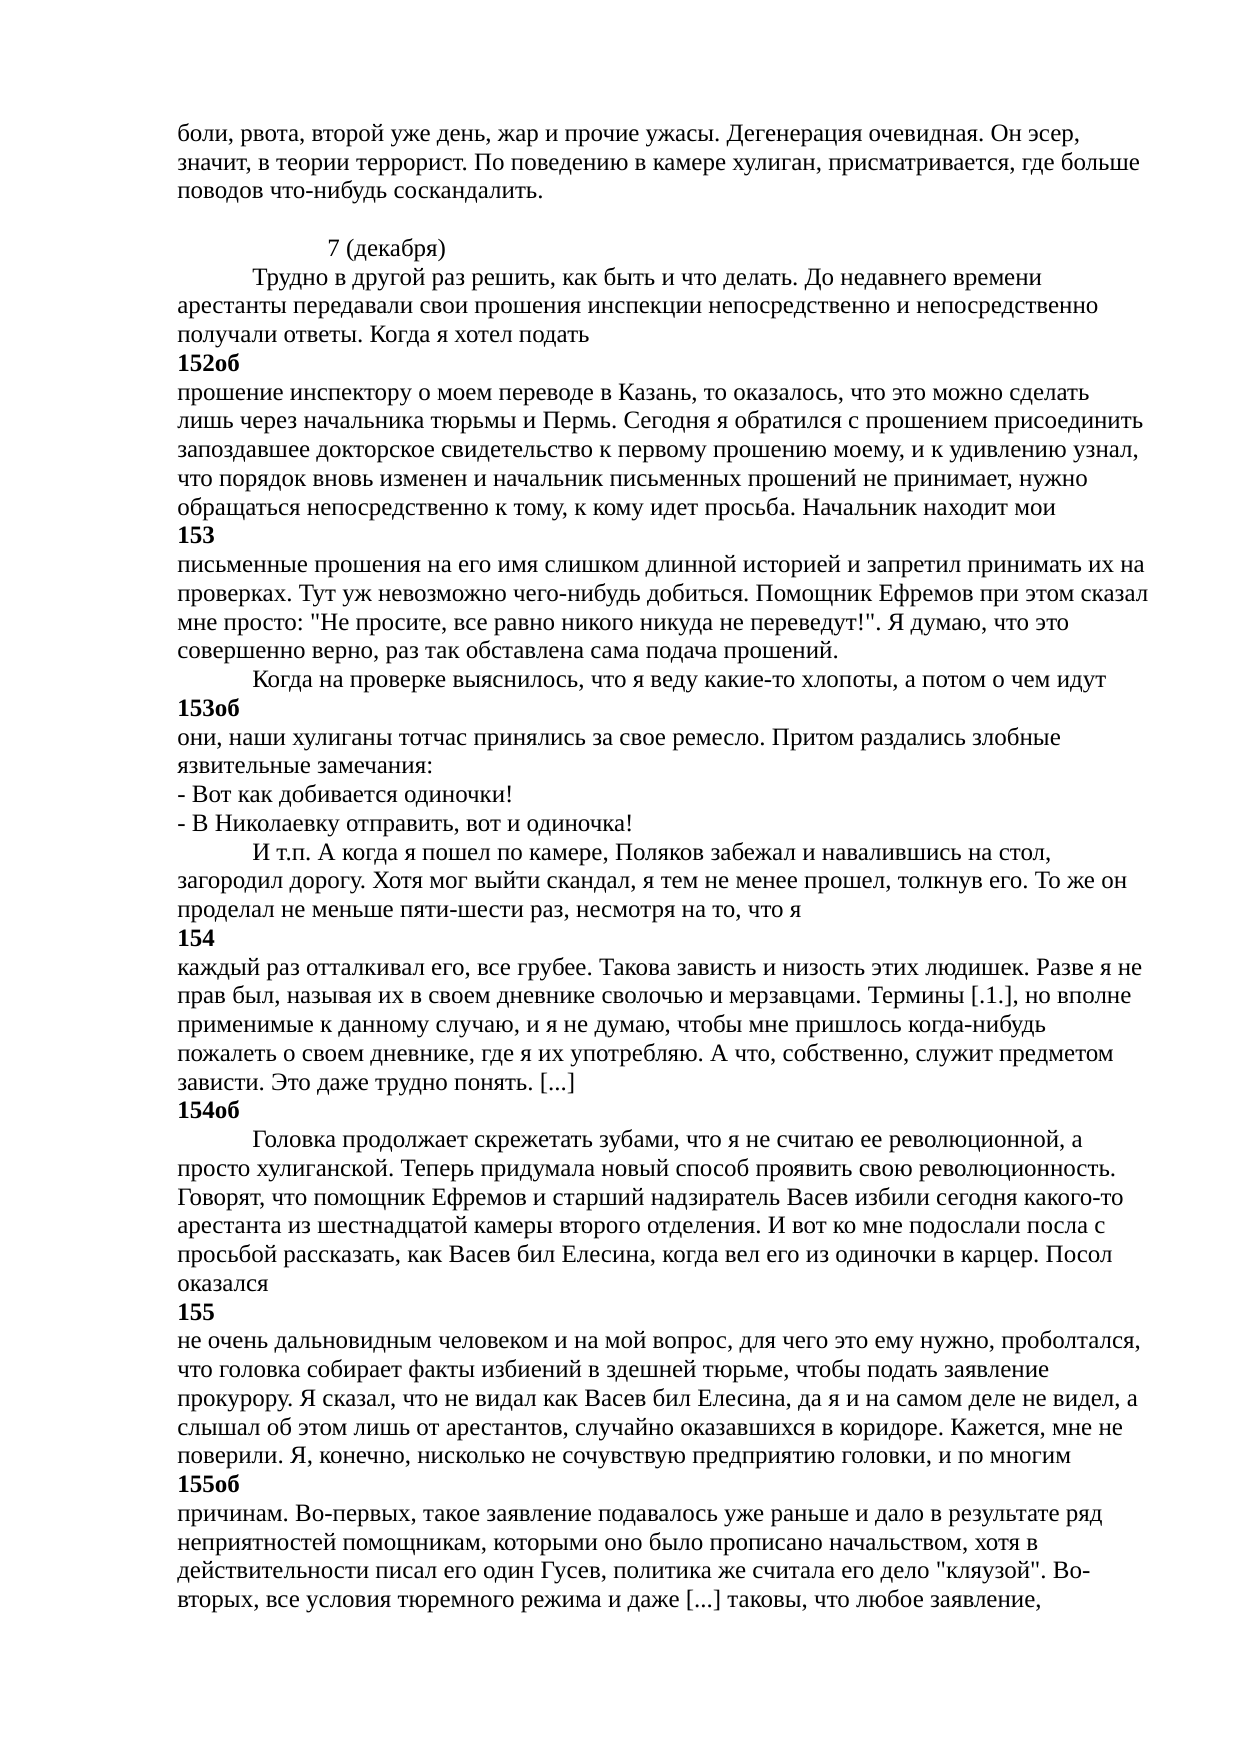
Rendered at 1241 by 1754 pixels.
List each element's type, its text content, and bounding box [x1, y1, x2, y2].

text письменные прошения на его имя слишком длинной историей и запретил принимать их на проверках. Тут уж невозможно чего-нибудь добиться. Помощник Ефремов при этом сказал мне просто: "Не просите, все равно никого никуда не переведут!". Я думаю, что это совершенно верно, раз так обставлена сама подача прошений. [177, 549, 1152, 664]
text 154 [177, 923, 1152, 952]
text Головка продолжает скрежетать зубами, что я не считаю ее революционной, а просто хулиганской. Теперь придумала новый способ проявить свою революционность. Говорят, что помощник Ефремов и старший надзиратель Васев избили сегодня какого-то арестанта из шестнадцатой камеры второго отделения. И вот ко мне подослали посла с просьбой рассказать, как Васев бил Елесина, когда вел его из одиночки в карцер. Посол оказался [177, 1124, 1152, 1297]
text прошение инспектору о моем переводе в Казань, то оказалось, что это можно сделать лишь через начальника тюрьмы и Пермь. Сегодня я обратился с прошением присоединить запоздавшее докторское свидетельство к первому прошению моему, и к удивлению узнал, что порядок вновь изменен и начальник письменных прошений не принимает, нужно обращаться непосредственно к тому, к кому идет просьба. Начальник находит мои [177, 377, 1152, 521]
text - В Николаевку отправить, вот и одиночка! [177, 808, 1152, 837]
text Когда на проверке выяснилось, что я веду какие-то хлопоты, а потом о чем идут [177, 664, 1152, 693]
text И т.п. А когда я пошел по камере, Поляков забежал и навалившись на стол, загородил дорогу. Хотя мог выйти скандал, я тем не менее прошел, толкнув его. То же он проделал не меньше пяти-шести раз, несмотря на то, что я [177, 837, 1152, 923]
text причинам. Во-первых, такое заявление подавалось уже раньше и дало в результате ряд неприятностей помощникам, которыми оно было прописано начальством, хотя в действительности писал его один Гусев, политика же считала его дело "кляузой". Во-вторых, все условия тюремного режима и даже [...] таковы, что любое заявление, [177, 1498, 1152, 1613]
text 152об [177, 348, 1152, 377]
text 153об [177, 693, 1152, 722]
text не очень дальновидным человеком и на мой вопрос, для чего это ему нужно, проболтался, что головка собирает факты избиений в здешней тюрьме, чтобы подать заявление прокурору. Я сказал, что не видал как Васев бил Елесина, да я и на самом деле не видел, а слышал об этом лишь от арестантов, случайно оказавшихся в коридоре. Кажется, мне не поверили. Я, конечно, нисколько не сочувствую предприятию головки, и по многим [177, 1326, 1152, 1469]
text 155 [177, 1297, 1152, 1326]
text они, наши хулиганы тотчас принялись за свое ремесло. Притом раздались злобные язвительные замечания: [177, 722, 1152, 779]
text 153 [177, 521, 1152, 549]
text боли, рвота, второй уже день, жар и прочие ужасы. Дегенерация очевидная. Он эсер, значит, в теории террорист. По поведению в камере хулиган, присматривается, где больше поводов что-нибудь соскандалить. [177, 118, 1152, 204]
text 155об [177, 1469, 1152, 1498]
text 154об [177, 1096, 1152, 1124]
text 7 (декабря) [177, 233, 1152, 262]
text каждый раз отталкивал его, все грубее. Такова зависть и низость этих людишек. Разве я не прав был, называя их в своем дневнике сволочью и мерзавцами. Термины [.1.], но вполне применимые к данному случаю, и я не думаю, чтобы мне пришлось когда-нибудь пожалеть о своем дневнике, где я их употребляю. А что, собственно, служит предметом зависти. Это даже трудно понять. [...] [177, 952, 1152, 1096]
text - Вот как добивается одиночки! [177, 779, 1152, 808]
text Трудно в другой раз решить, как быть и что делать. До недавнего времени арестанты передавали свои прошения инспекции непосредственно и непосредственно получали ответы. Когда я хотел подать [177, 262, 1152, 348]
